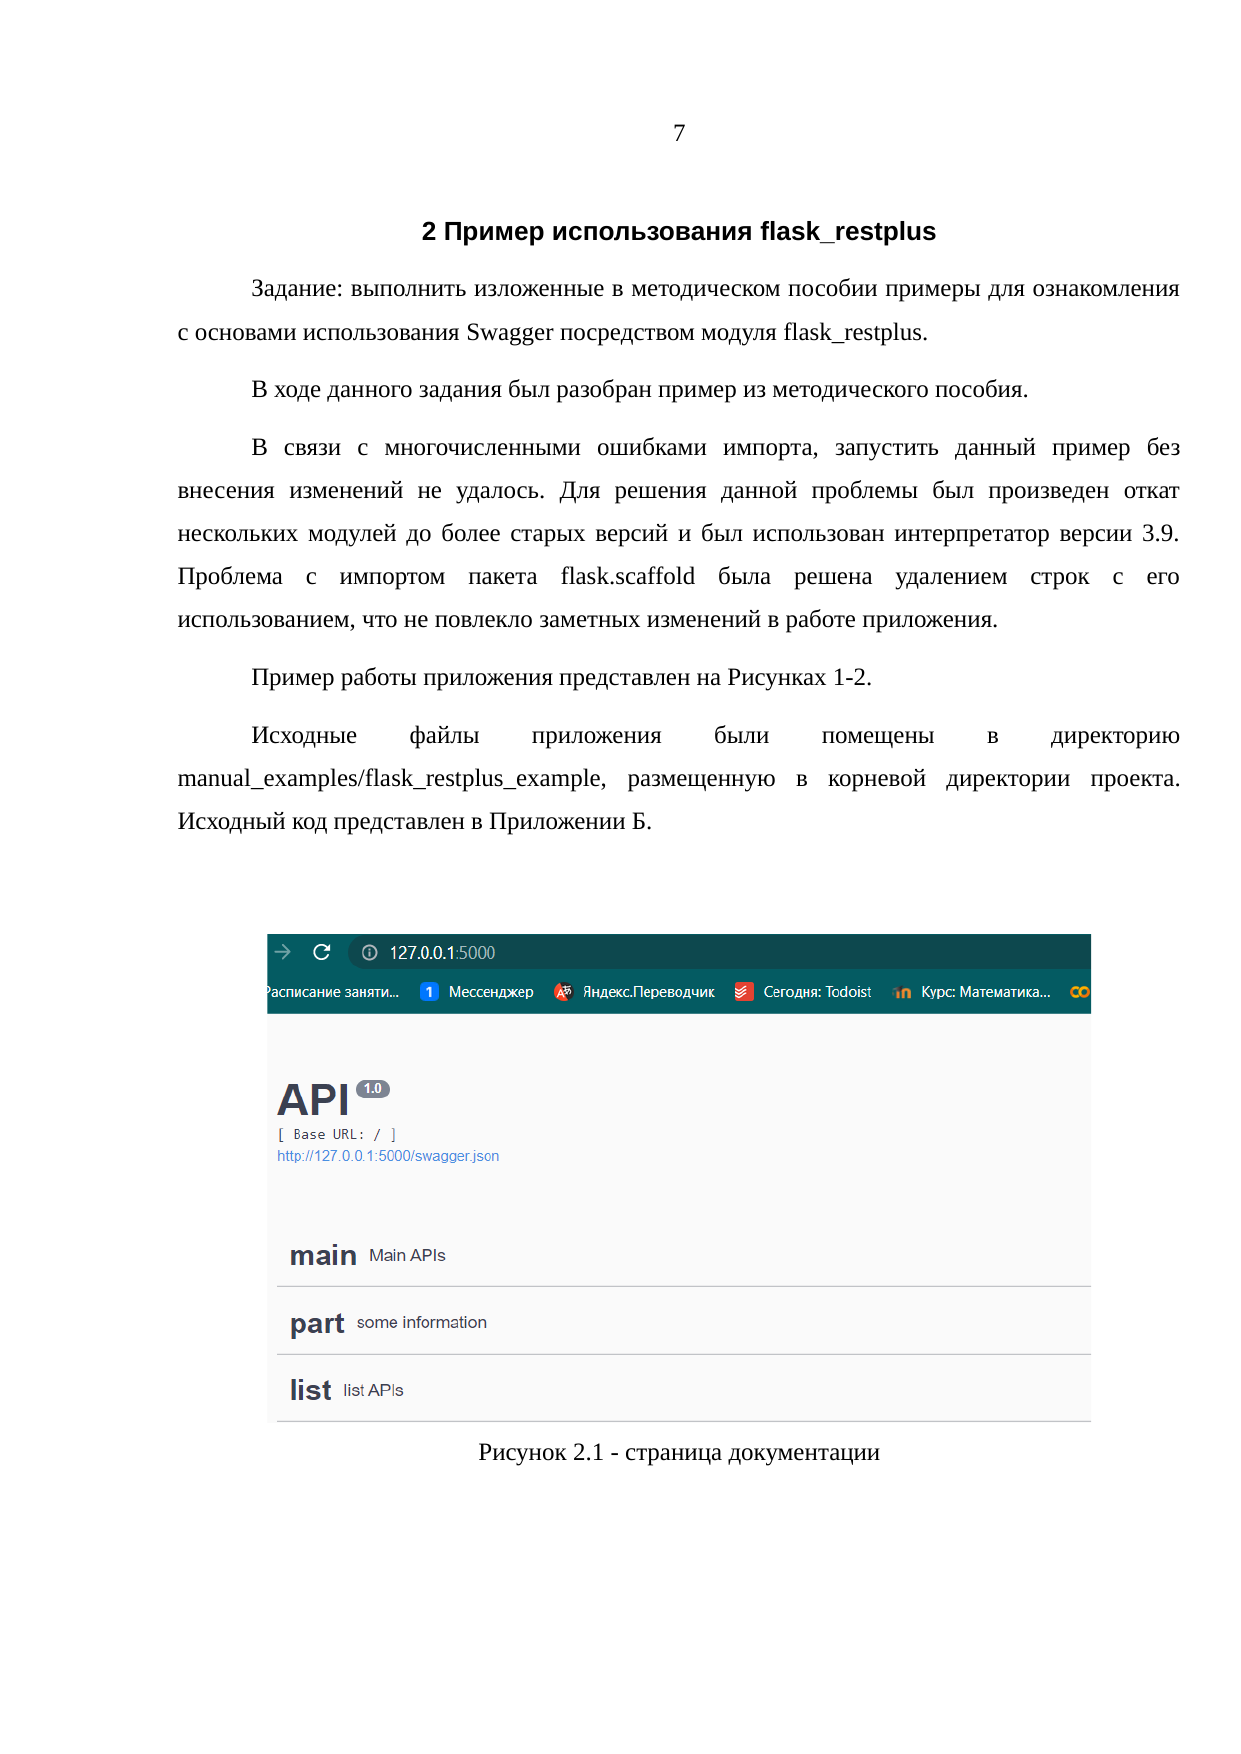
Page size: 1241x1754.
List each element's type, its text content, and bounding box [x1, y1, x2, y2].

subtitle Пример использования flask_restplus [177, 216, 1181, 246]
text Рисунок 2.1 - страница документации [267, 1423, 1091, 1466]
text Исходные файлы приложения были помещены в директорию manual_examples/flask_restplus_example, размещенную в корневой директории проекта. Исходный код представлен в Приложении Б. [177, 720, 1181, 835]
picture [267, 934, 1092, 1423]
text В ходе данного задания был разобран пример из методического пособия. [177, 374, 1181, 403]
text В связи с многочисленными ошибками импорта, запустить данный пример без внесения изменений не удалось. Для решения данной проблемы был произведен откат нескольких модулей до более старых версий и был использован интерпретатор версии 3.9. Проблема с импортом пакета flask.scaffold была решена удалением строк с его использованием, что не повлекло заметных изменений в работе приложения. [177, 432, 1181, 633]
text Пример работы приложения представлен на Рисунках 1-2. [177, 662, 1181, 691]
text Задание: выполнить изложенные в методическом пособии примеры для ознакомления с основами использования Swagger посредством модуля flask_restplus. [177, 273, 1181, 345]
